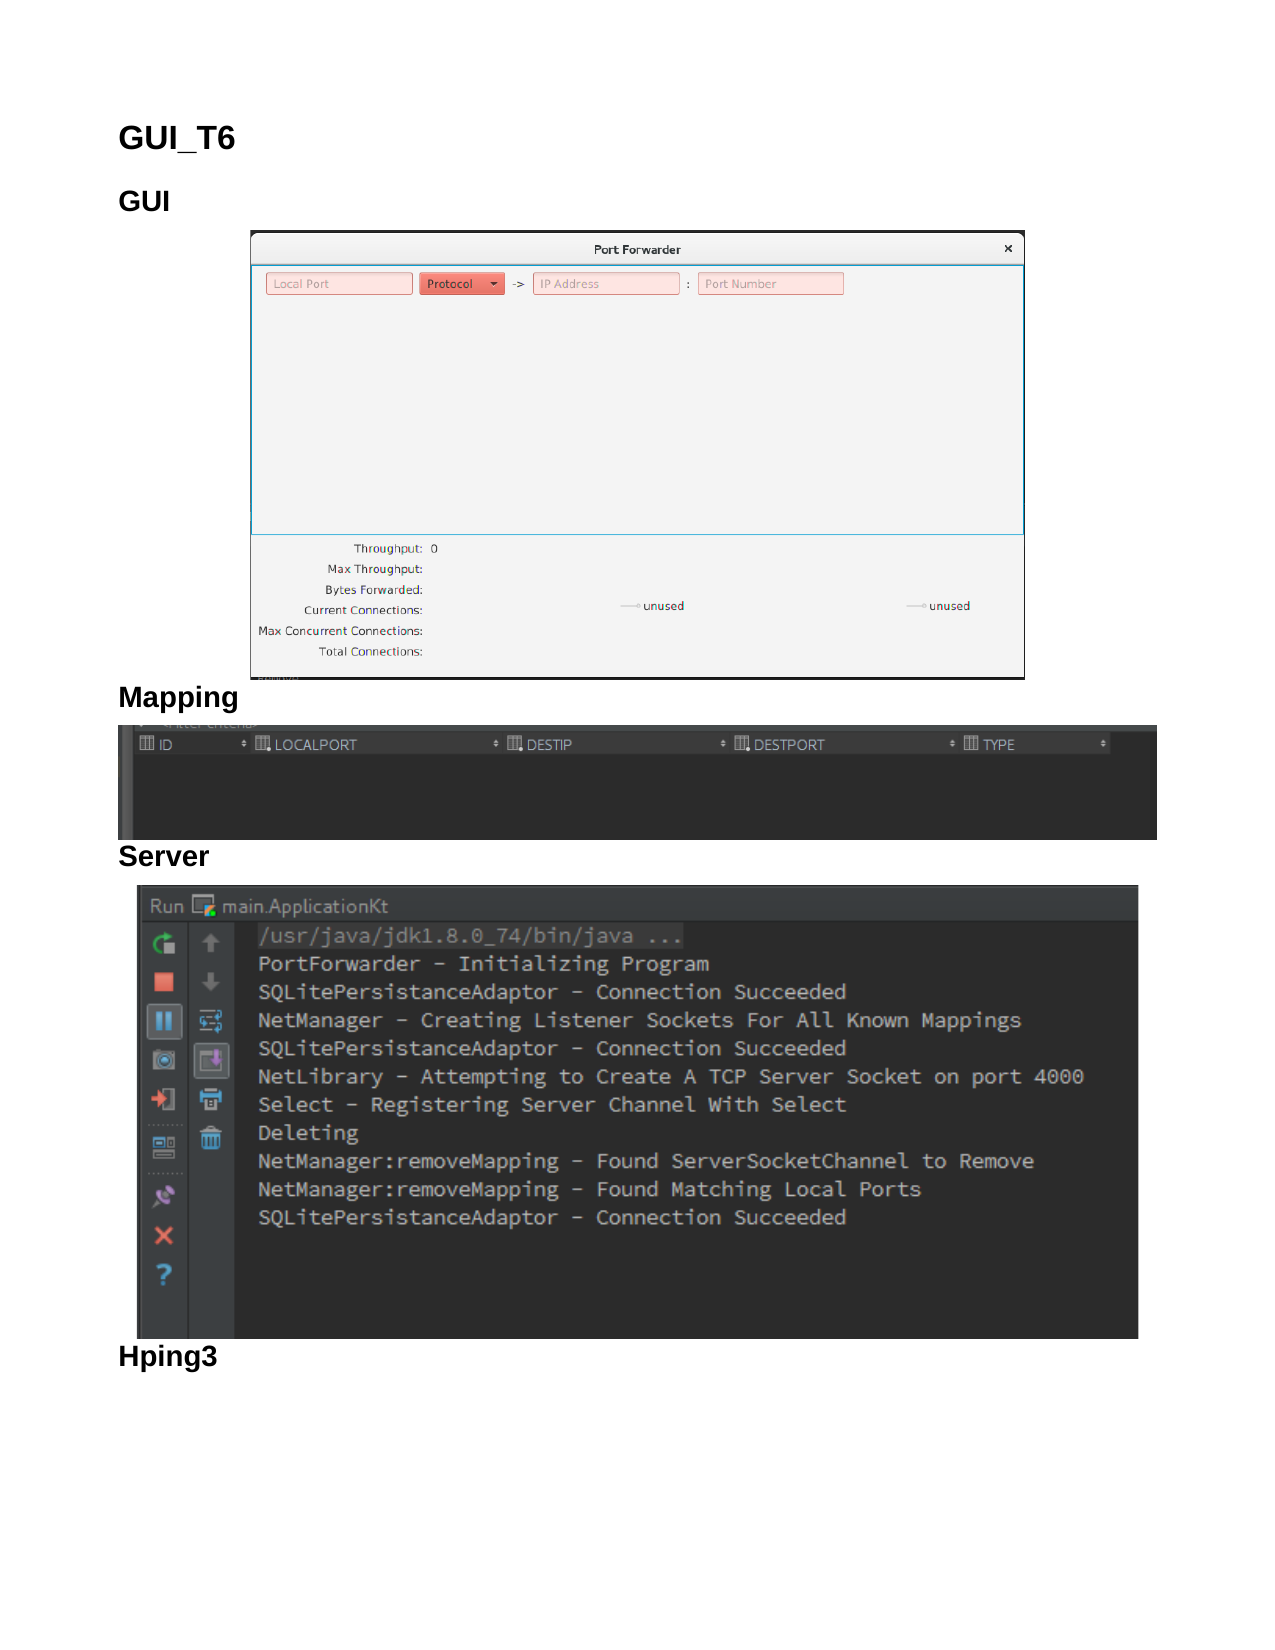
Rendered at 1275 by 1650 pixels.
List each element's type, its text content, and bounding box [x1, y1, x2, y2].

picture [136, 885, 1139, 1339]
subtitle Hping3 [118, 900, 1157, 1372]
picture [118, 725, 1157, 840]
subtitle Server [118, 840, 1157, 873]
picture [250, 230, 1025, 264]
subtitle GUI [118, 184, 1157, 218]
subtitle Mapping [118, 245, 1157, 713]
picture [250, 267, 1025, 680]
subtitle GUI_T6 [118, 118, 1157, 157]
